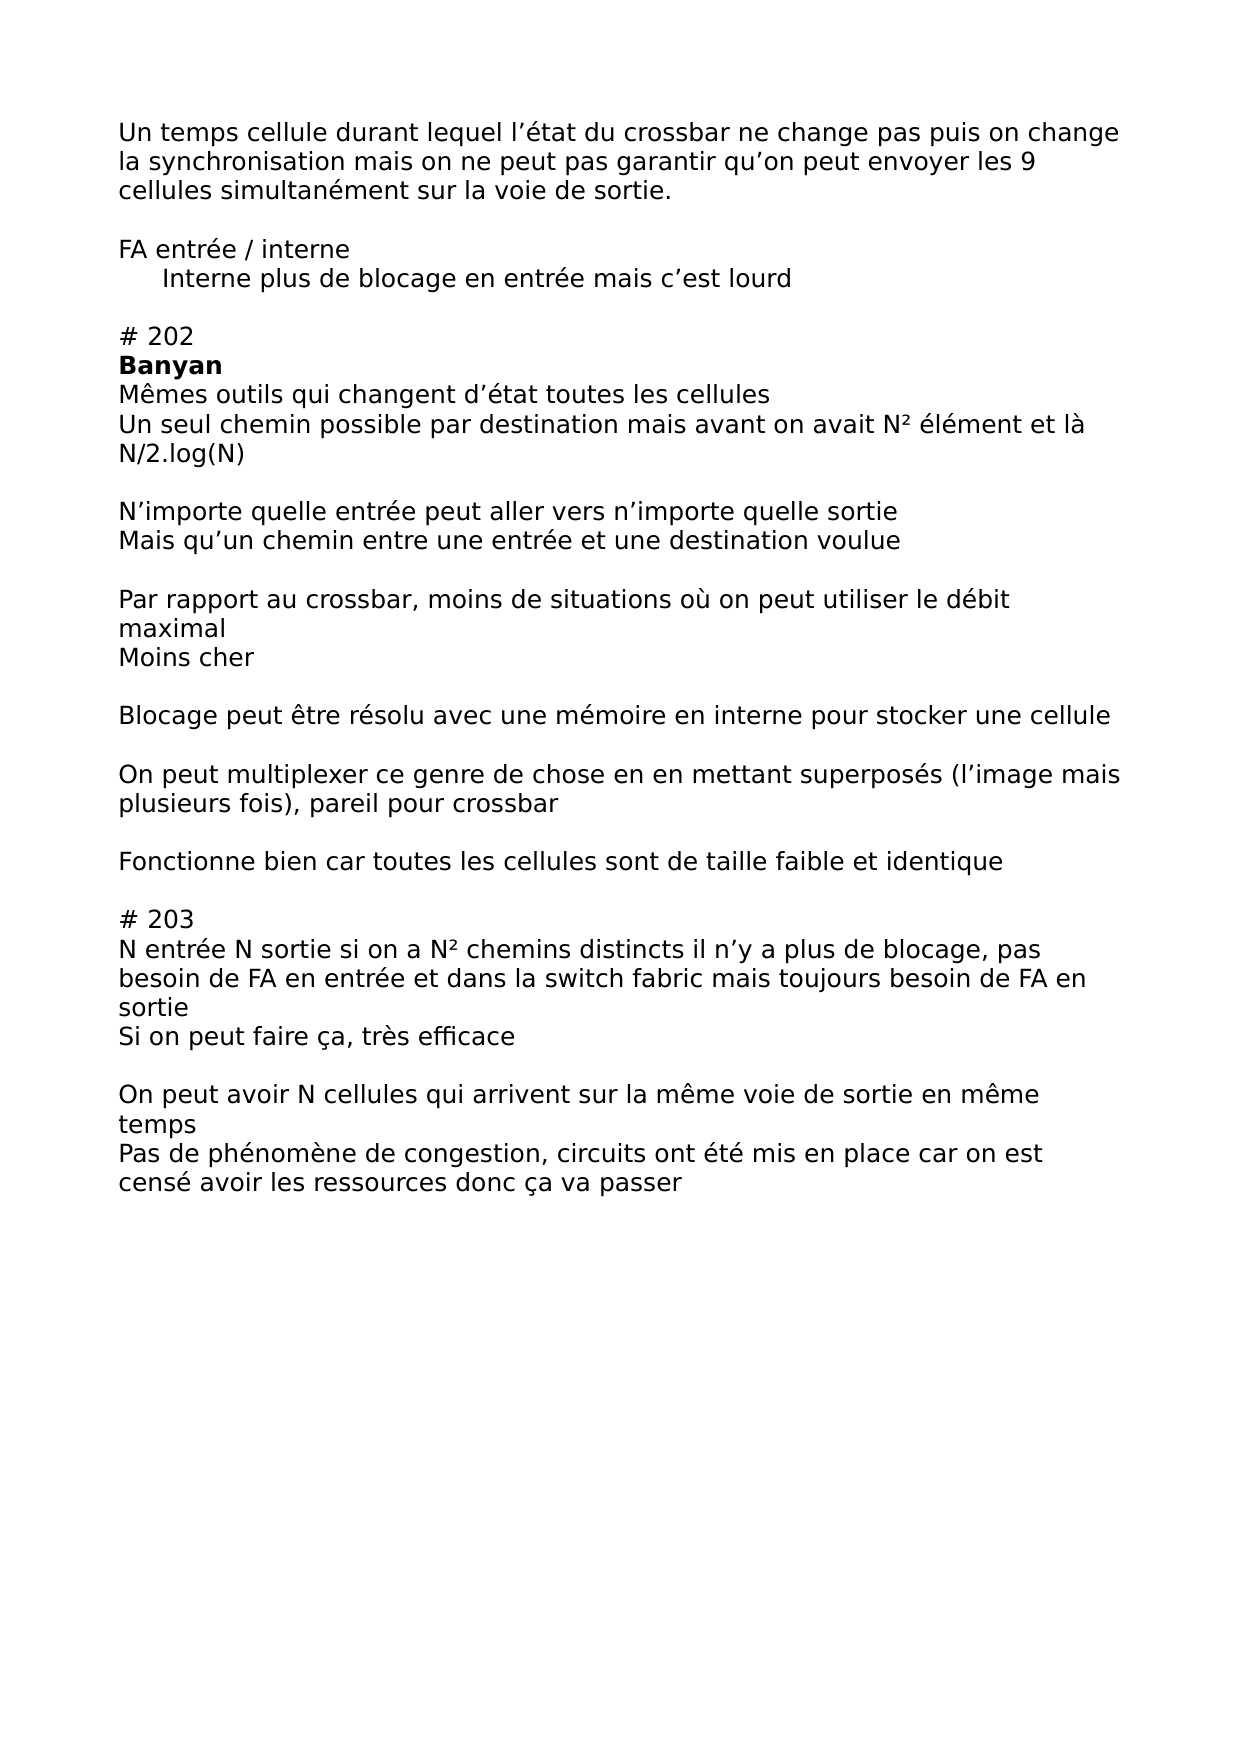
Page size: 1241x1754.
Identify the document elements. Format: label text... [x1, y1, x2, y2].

text Fonctionne bien car toutes les cellules sont de taille faible et identique [118, 847, 1122, 876]
text Pas de phénomène de congestion, circuits ont été mis en place car on est censé avoir les ressources donc ça va passer [118, 1139, 1122, 1197]
text Blocage peut être résolu avec une mémoire en interne pour stocker une cellule [118, 701, 1122, 731]
text # 203 [118, 906, 1122, 935]
text Banyan [118, 351, 1122, 381]
text Mais qu’un chemin entre une entrée et une destination voulue [118, 526, 1122, 556]
text On peut avoir N cellules qui arrivent sur la même voie de sortie en même temps [118, 1081, 1122, 1139]
text Mêmes outils qui changent d’état toutes les cellules [118, 381, 1122, 410]
text N’importe quelle entrée peut aller vers n’importe quelle sortie [118, 497, 1122, 526]
text FA entrée / interne [118, 235, 1122, 264]
text On peut multiplexer ce genre de chose en en mettant superposés (l’image mais plusieurs fois), pareil pour crossbar [118, 760, 1122, 818]
text N entrée N sortie si on a N² chemins distincts il n’y a plus de blocage, pas besoin de FA en entrée et dans la switch fabric mais toujours besoin de FA en sortie [118, 935, 1122, 1022]
text Moins cher [118, 643, 1122, 672]
text Interne plus de blocage en entrée mais c’est lourd [118, 264, 1122, 293]
text Un temps cellule durant lequel l’état du crossbar ne change pas puis on change la synchronisation mais on ne peut pas garantir qu’on peut envoyer les 9 cellules simultanément sur la voie de sortie. [118, 118, 1122, 206]
text Par rapport au crossbar, moins de situations où on peut utiliser le débit maximal [118, 585, 1122, 643]
text # 202 [118, 322, 1122, 351]
text Un seul chemin possible par destination mais avant on avait N² élément et là N/2.log(N) [118, 410, 1122, 468]
text Si on peut faire ça, très efficace [118, 1022, 1122, 1051]
